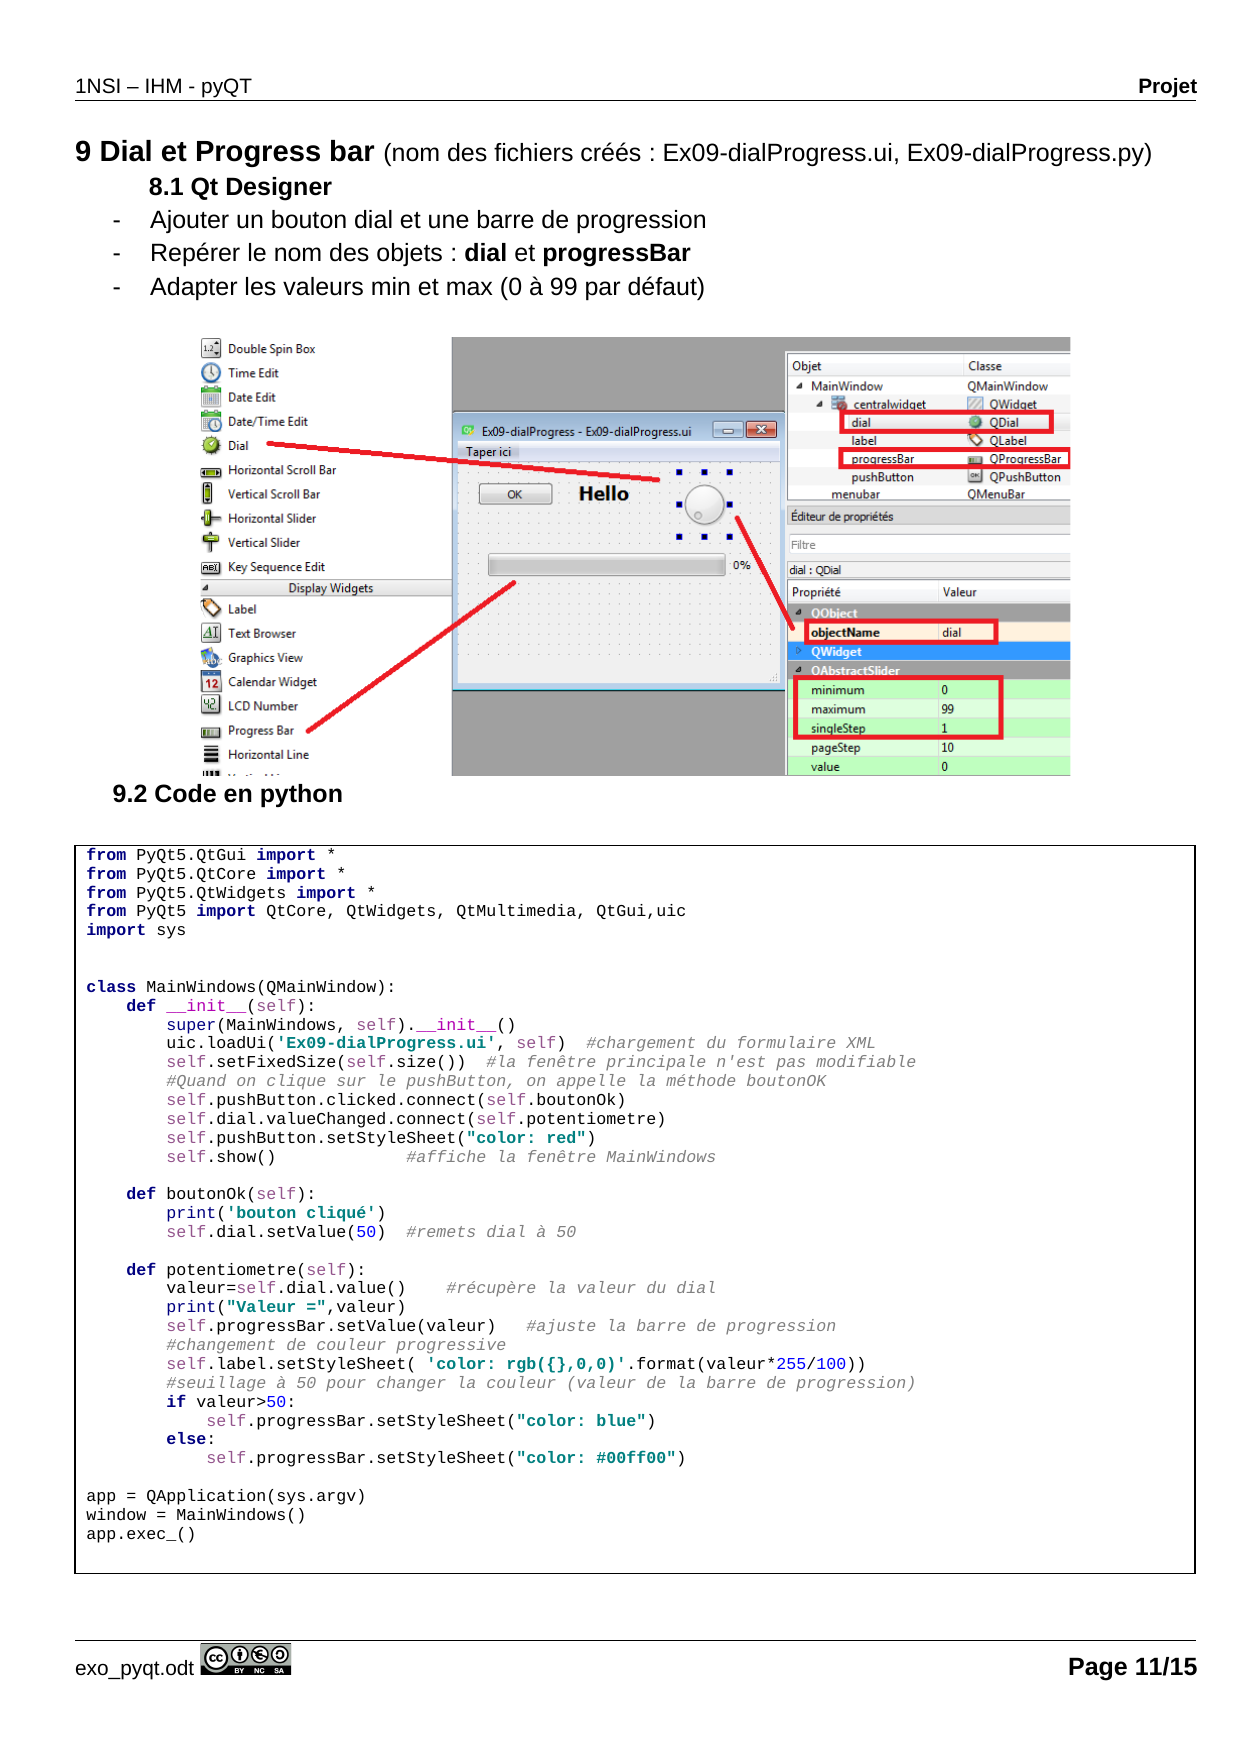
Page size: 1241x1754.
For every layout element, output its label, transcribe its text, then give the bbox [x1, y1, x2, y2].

table_header from PyQt5.QtGui import * from PyQt5.QtCore import * from PyQt5.QtWidgets import * from PyQt5 import QtCore, QtWidgets, QtMultimedia, QtGui,uic import sys class MainWindows(QMainWindow): def __init__(self): super(MainWindows, self).__init__() uic.loadUi('Ex09-dialProgress.ui', self) #chargement du formulaire XML self.setFixedSize(self.size()) #la fenêtre principale n'est pas modifiable #Quand on clique sur le pushButton, on appelle la méthode boutonOK self.pushButton.clicked.connect(self.boutonOk) self.dial.valueChanged.connect(self.potentiometre) self.pushButton.setStyleSheet("color: red") self.show() #affiche la fenêtre MainWindows def boutonOk(self): print('bouton cliqué') self.dial.setValue(50) #remets dial à 50 def potentiometre(self): valeur=self.dial.value() #récupère la valeur du dial print("Valeur =",valeur) self.progressBar.setValue(valeur) #ajuste la barre de progression #changement de couleur progressive self.label.setStyleSheet( 'color: rgb({},0,0)'.format(valeur*255/100)) #seuillage à 50 pour changer la couleur (valeur de la barre de progression) if valeur>50: self.progressBar.setStyleSheet("color: blue") else: self.progressBar.setStyleSheet("color: #00ff00") app = QApplication(sys.argv) window = MainWindows() app.exec_() [76, 846, 1194, 1573]
text 9.2 Code en python [112, 779, 1196, 808]
list Repérer le nom des objets : dial et progressBar [112, 238, 1196, 267]
text 8.1 Qt Designer [75, 172, 1196, 201]
text 9 Dial et Progress bar (nom des fichiers créés : Ex09-dialProgress.ui, Ex09-dialProgress.py) [75, 134, 1196, 167]
list Ajouter un bouton dial et une barre de progression [112, 205, 1196, 234]
picture [200, 337, 1071, 776]
picture [200, 1643, 292, 1675]
list Adapter les valeurs min et max (0 à 99 par défaut) [112, 271, 1196, 300]
